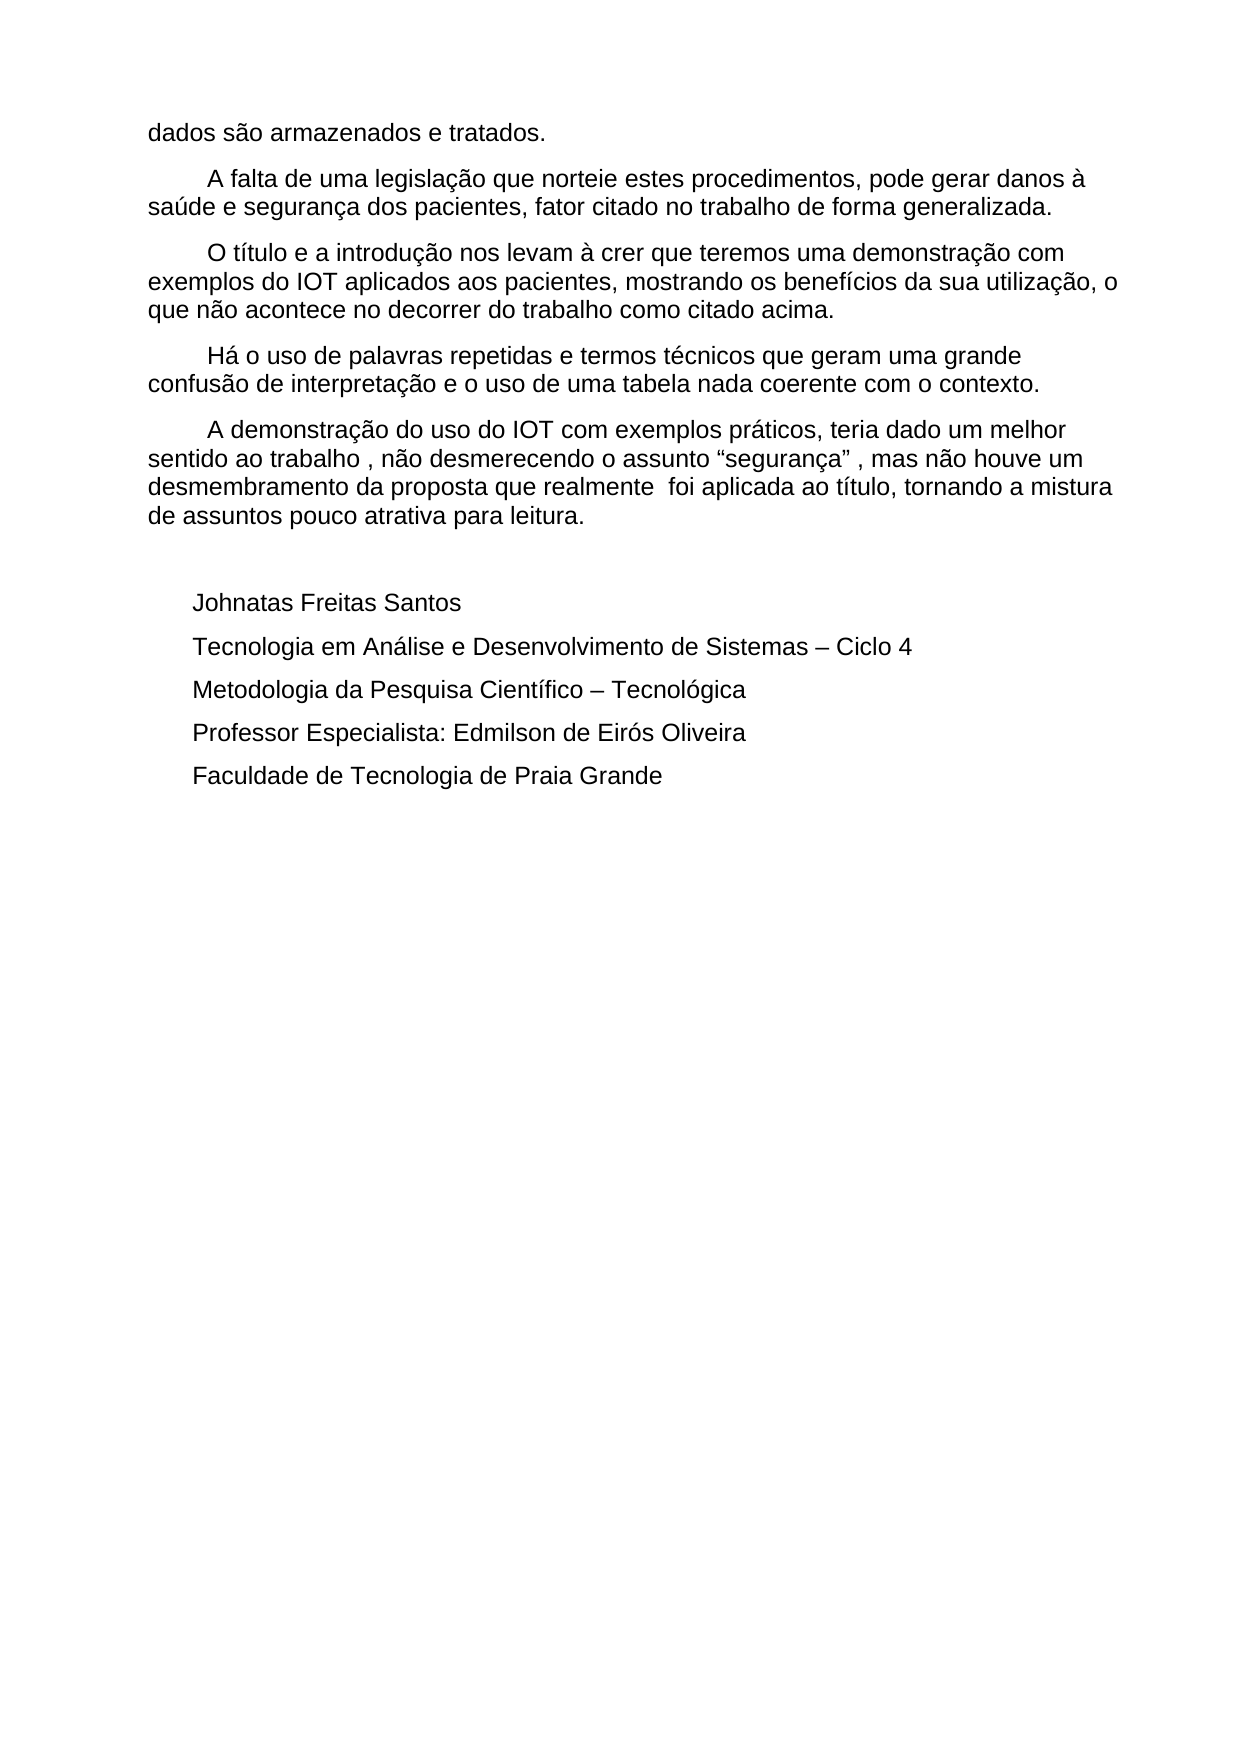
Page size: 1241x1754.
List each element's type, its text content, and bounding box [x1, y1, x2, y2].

text Metodologia da Pesquisa Científico – Tecnológica [118, 675, 1122, 703]
text A falta de uma legislação que norteie estes procedimentos, pode gerar danos à saúde e segurança dos pacientes, fator citado no trabalho de forma generalizada. [148, 163, 1122, 221]
text Há o uso de palavras repetidas e termos técnicos que geram uma grande confusão de interpretação e o uso de uma tabela nada coerente com o contexto. [148, 341, 1122, 398]
text Faculdade de Tecnologia de Praia Grande [118, 761, 1122, 790]
text Johnatas Freitas Santos [192, 588, 1122, 617]
text A demonstração do uso do IOT com exemplos práticos, teria dado um melhor sentido ao trabalho , não desmerecendo o assunto “segurança” , mas não houve um desmembramento da proposta que realmente foi aplicada ao título, tornando a mistura de assuntos pouco atrativa para leitura. [148, 415, 1122, 530]
text Tecnologia em Análise e Desenvolvimento de Sistemas – Ciclo 4 [118, 632, 1122, 660]
text O título e a introdução nos levam à crer que teremos uma demonstração com exemplos do IOT aplicados aos pacientes, mostrando os benefícios da sua utilização, o que não acontece no decorrer do trabalho como citado acima. [148, 238, 1122, 324]
text Professor Especialista: Edmilson de Eirós Oliveira [118, 718, 1122, 747]
text dados são armazenados e tratados. [148, 118, 1122, 147]
